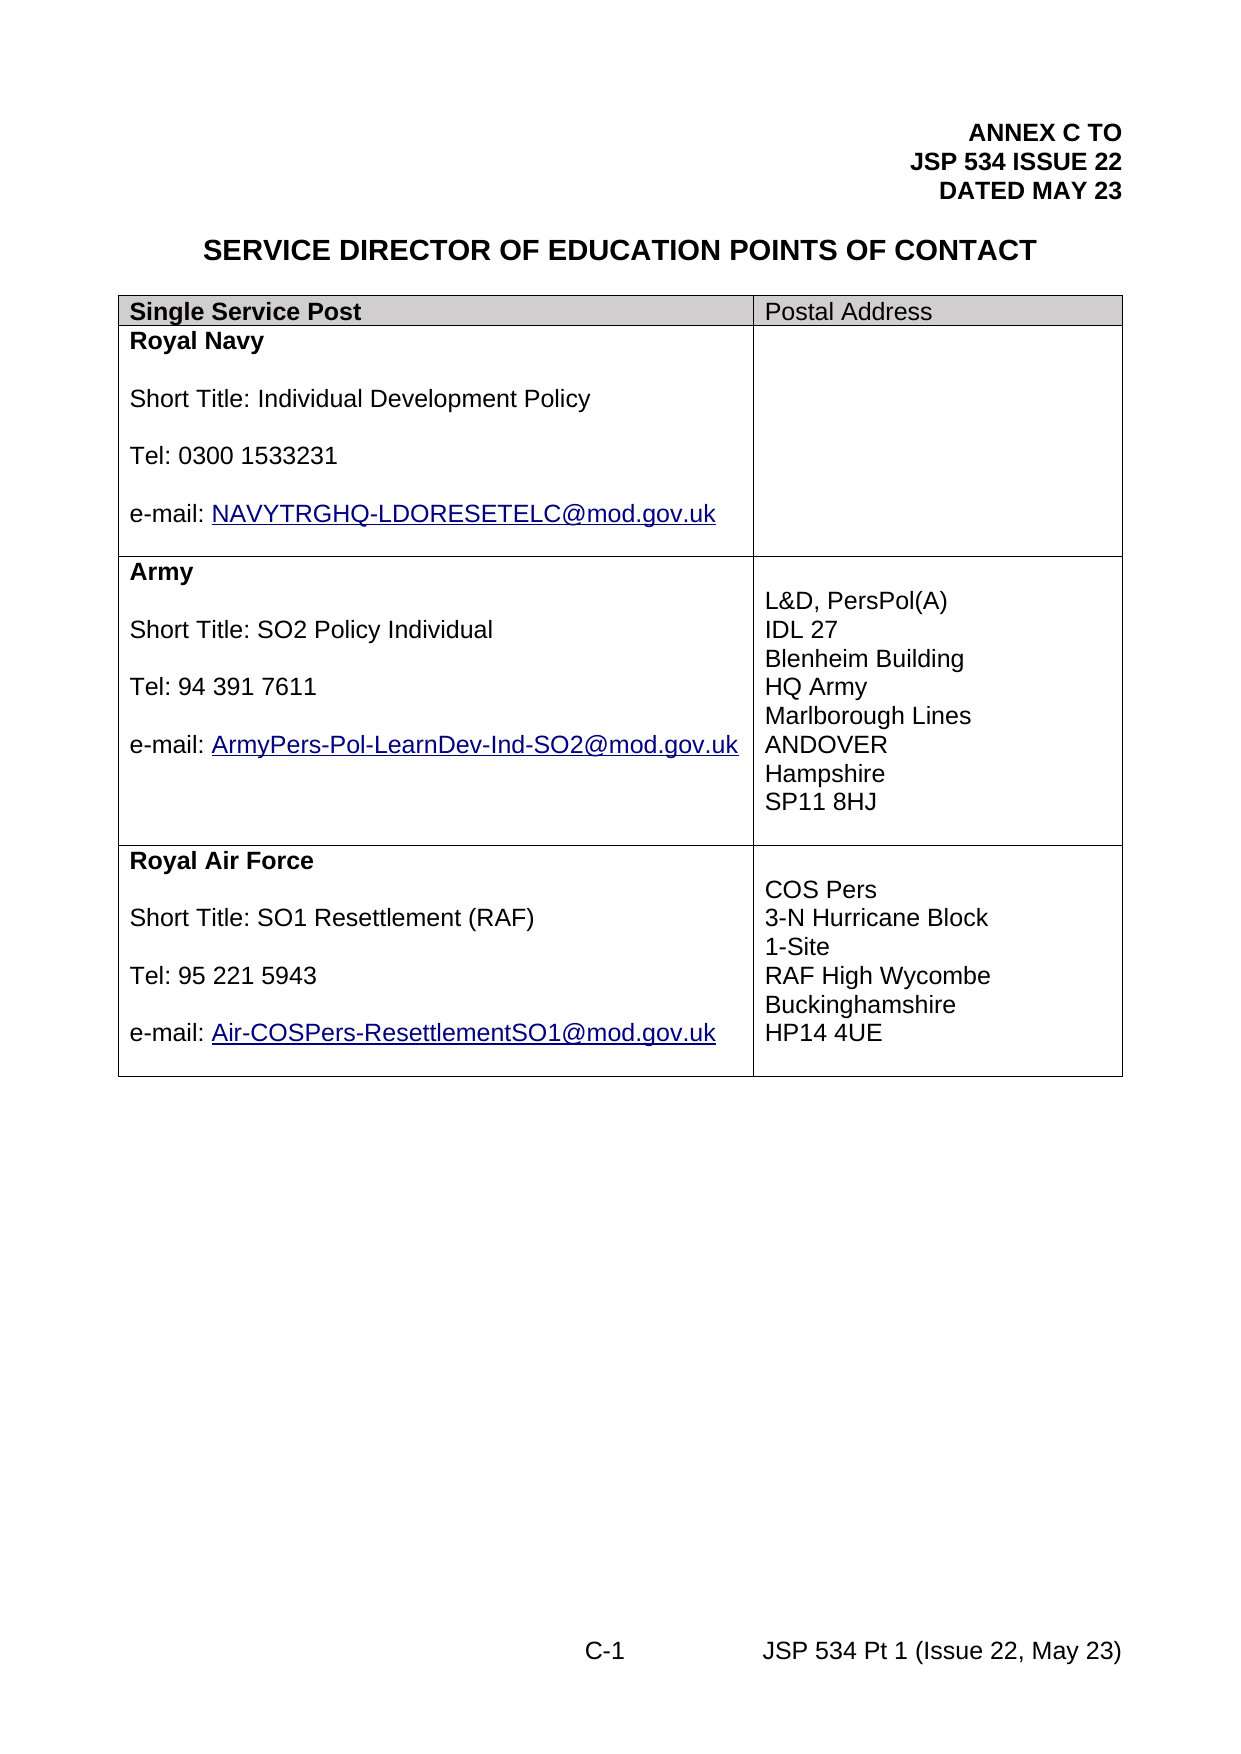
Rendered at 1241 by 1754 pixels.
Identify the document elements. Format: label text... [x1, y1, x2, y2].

table_header Postal Address [754, 296, 1122, 325]
table_cell [754, 326, 1122, 556]
table_cell COS Pers 3-N Hurricane Block 1-Site RAF High Wycombe Buckinghamshire HP14 4UE [754, 846, 1122, 1076]
table_header Single Service Post [119, 296, 753, 325]
text DATED MAY 23 [118, 176, 1122, 204]
table_cell L&D, PersPol(A) IDL 27 Blenheim Building HQ Army Marlborough Lines ANDOVER Hampshire SP11 8HJ [754, 557, 1122, 845]
table_cell Army Short Title: SO2 Policy Individual Tel: 94 391 7611 e-mail: ArmyPers-Pol-LearnDev-Ind-SO2@mod.gov.uk [119, 557, 753, 845]
subtitle ANNEX C TO [118, 118, 1122, 147]
text JSP 534 ISSUE 22 [118, 147, 1122, 176]
table_cell Royal Air Force Short Title: SO1 Resettlement (RAF) Tel: 95 221 5943 e-mail: Air-COSPers-ResettlementSO1@mod.gov.uk [119, 846, 753, 1076]
text SERVICE DIRECTOR OF EDUCATION POINTS OF CONTACT [118, 233, 1122, 267]
table_cell Royal Navy Short Title: Individual Development Policy Tel: 0300 1533231 e-mail: NAVYTRGHQ-LDORESETELC@mod.gov.uk [119, 326, 753, 556]
